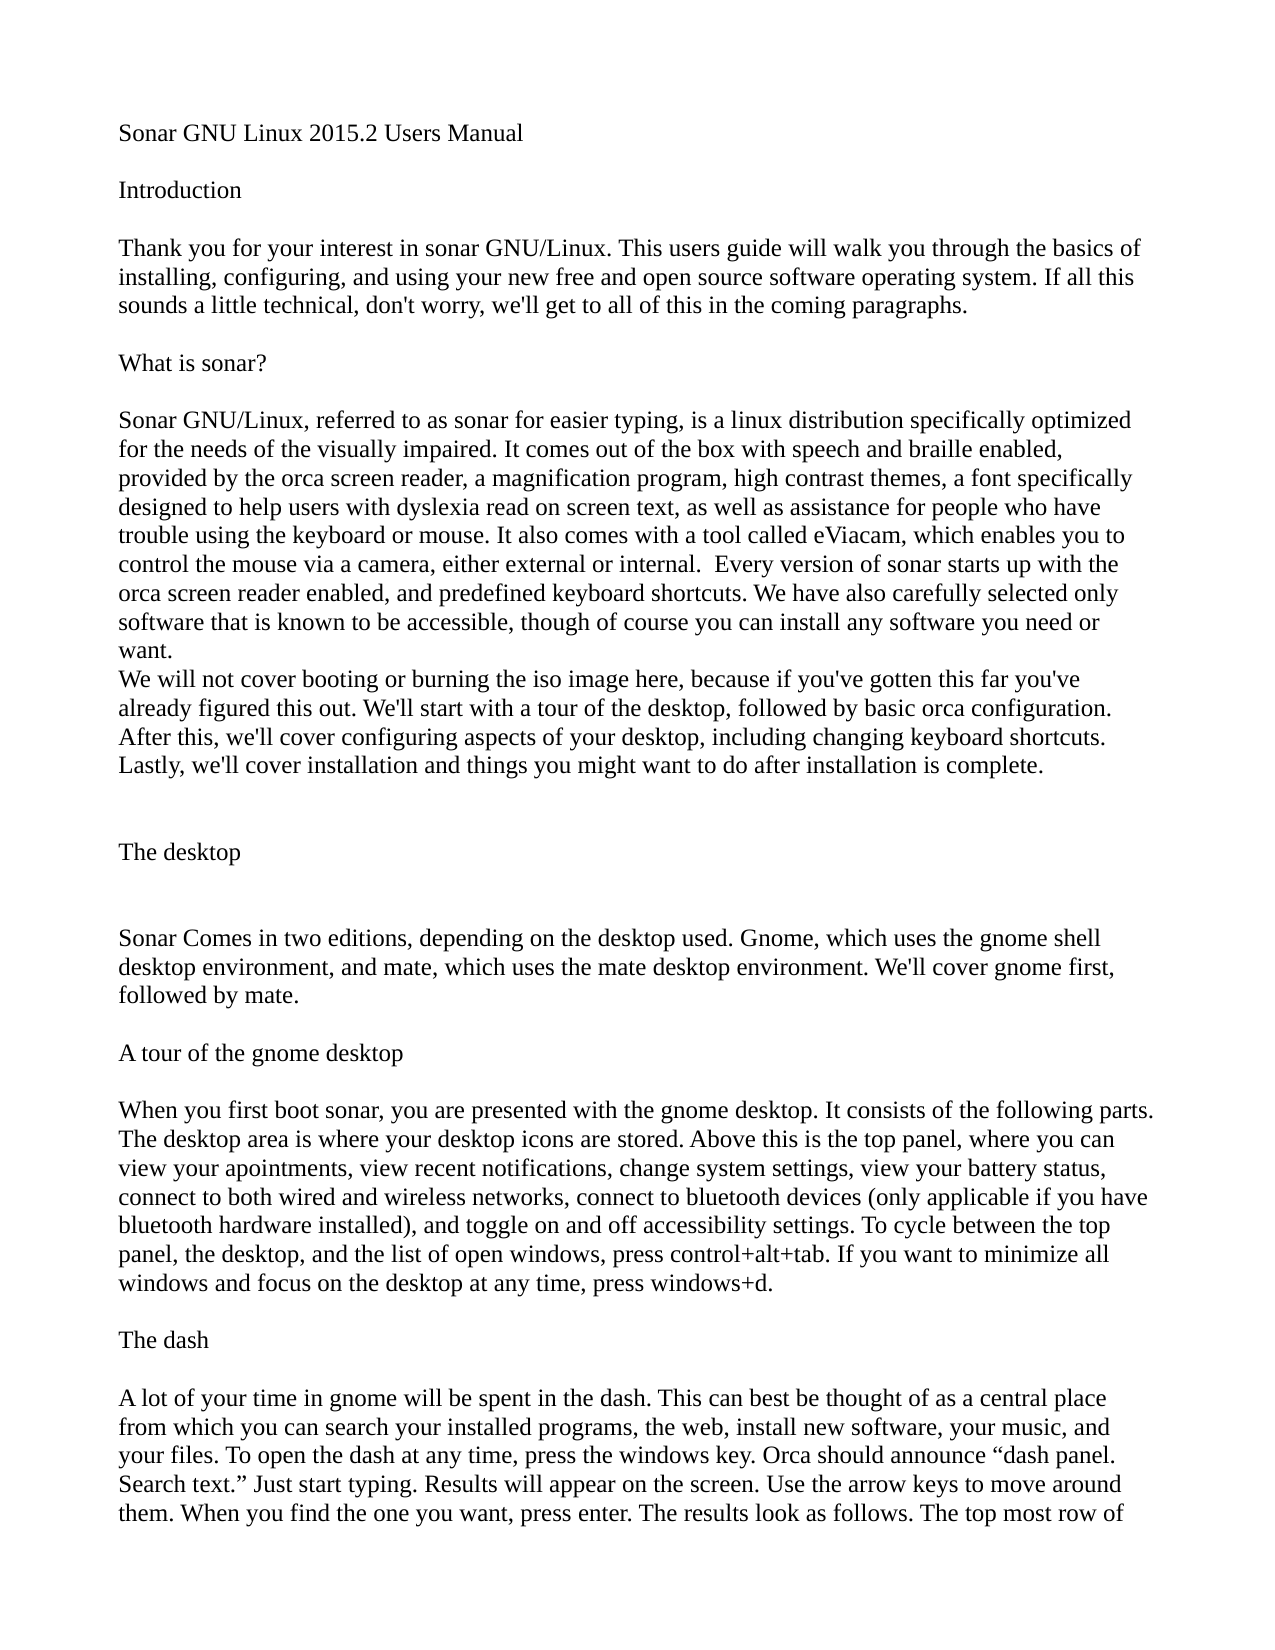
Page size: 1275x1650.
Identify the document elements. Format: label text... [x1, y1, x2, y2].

text The dash [118, 1326, 1157, 1354]
text Thank you for your interest in sonar GNU/Linux. This users guide will walk you through the basics of installing, configuring, and using your new free and open source software operating system. If all this sounds a little technical, don't worry, we'll get to all of this in the coming paragraphs. [118, 233, 1157, 319]
text A tour of the gnome desktop [118, 1038, 1157, 1067]
text Introduction [118, 176, 1157, 204]
text The desktop [118, 837, 1157, 866]
text A lot of your time in gnome will be spent in the dash. This can best be thought of as a central place from which you can search your installed programs, the web, install new software, your music, and your files. To open the dash at any time, press the windows key. Orca should announce “dash panel. Search text.” Just start typing. Results will appear on the screen. Use the arrow keys to move around them. When you find the one you want, press enter. The results look as follows. The top most row of [118, 1383, 1157, 1527]
text What is sonar? [118, 348, 1157, 377]
text Sonar GNU Linux 2015.2 Users Manual [118, 118, 1157, 147]
text When you first boot sonar, you are presented with the gnome desktop. It consists of the following parts. The desktop area is where your desktop icons are stored. Above this is the top panel, where you can view your apointments, view recent notifications, change system settings, view your battery status, connect to both wired and wireless networks, connect to bluetooth devices (only applicable if you have bluetooth hardware installed), and toggle on and off accessibility settings. To cycle between the top panel, the desktop, and the list of open windows, press control+alt+tab. If you want to minimize all windows and focus on the desktop at any time, press windows+d. [118, 1096, 1157, 1297]
text Sonar GNU/Linux, referred to as sonar for easier typing, is a linux distribution specifically optimized for the needs of the visually impaired. It comes out of the box with speech and braille enabled, provided by the orca screen reader, a magnification program, high contrast themes, a font specifically designed to help users with dyslexia read on screen text, as well as assistance for people who have trouble using the keyboard or mouse. It also comes with a tool called eViacam, which enables you to control the mouse via a camera, either external or internal. Every version of sonar starts up with the orca screen reader enabled, and predefined keyboard shortcuts. We have also carefully selected only software that is known to be accessible, though of course you can install any software you need or want. [118, 406, 1157, 664]
text Sonar Comes in two editions, depending on the desktop used. Gnome, which uses the gnome shell desktop environment, and mate, which uses the mate desktop environment. We'll cover gnome first, followed by mate. [118, 923, 1157, 1009]
text We will not cover booting or burning the iso image here, because if you've gotten this far you've already figured this out. We'll start with a tour of the desktop, followed by basic orca configuration. After this, we'll cover configuring aspects of your desktop, including changing keyboard shortcuts. Lastly, we'll cover installation and things you might want to do after installation is complete. [118, 664, 1157, 779]
